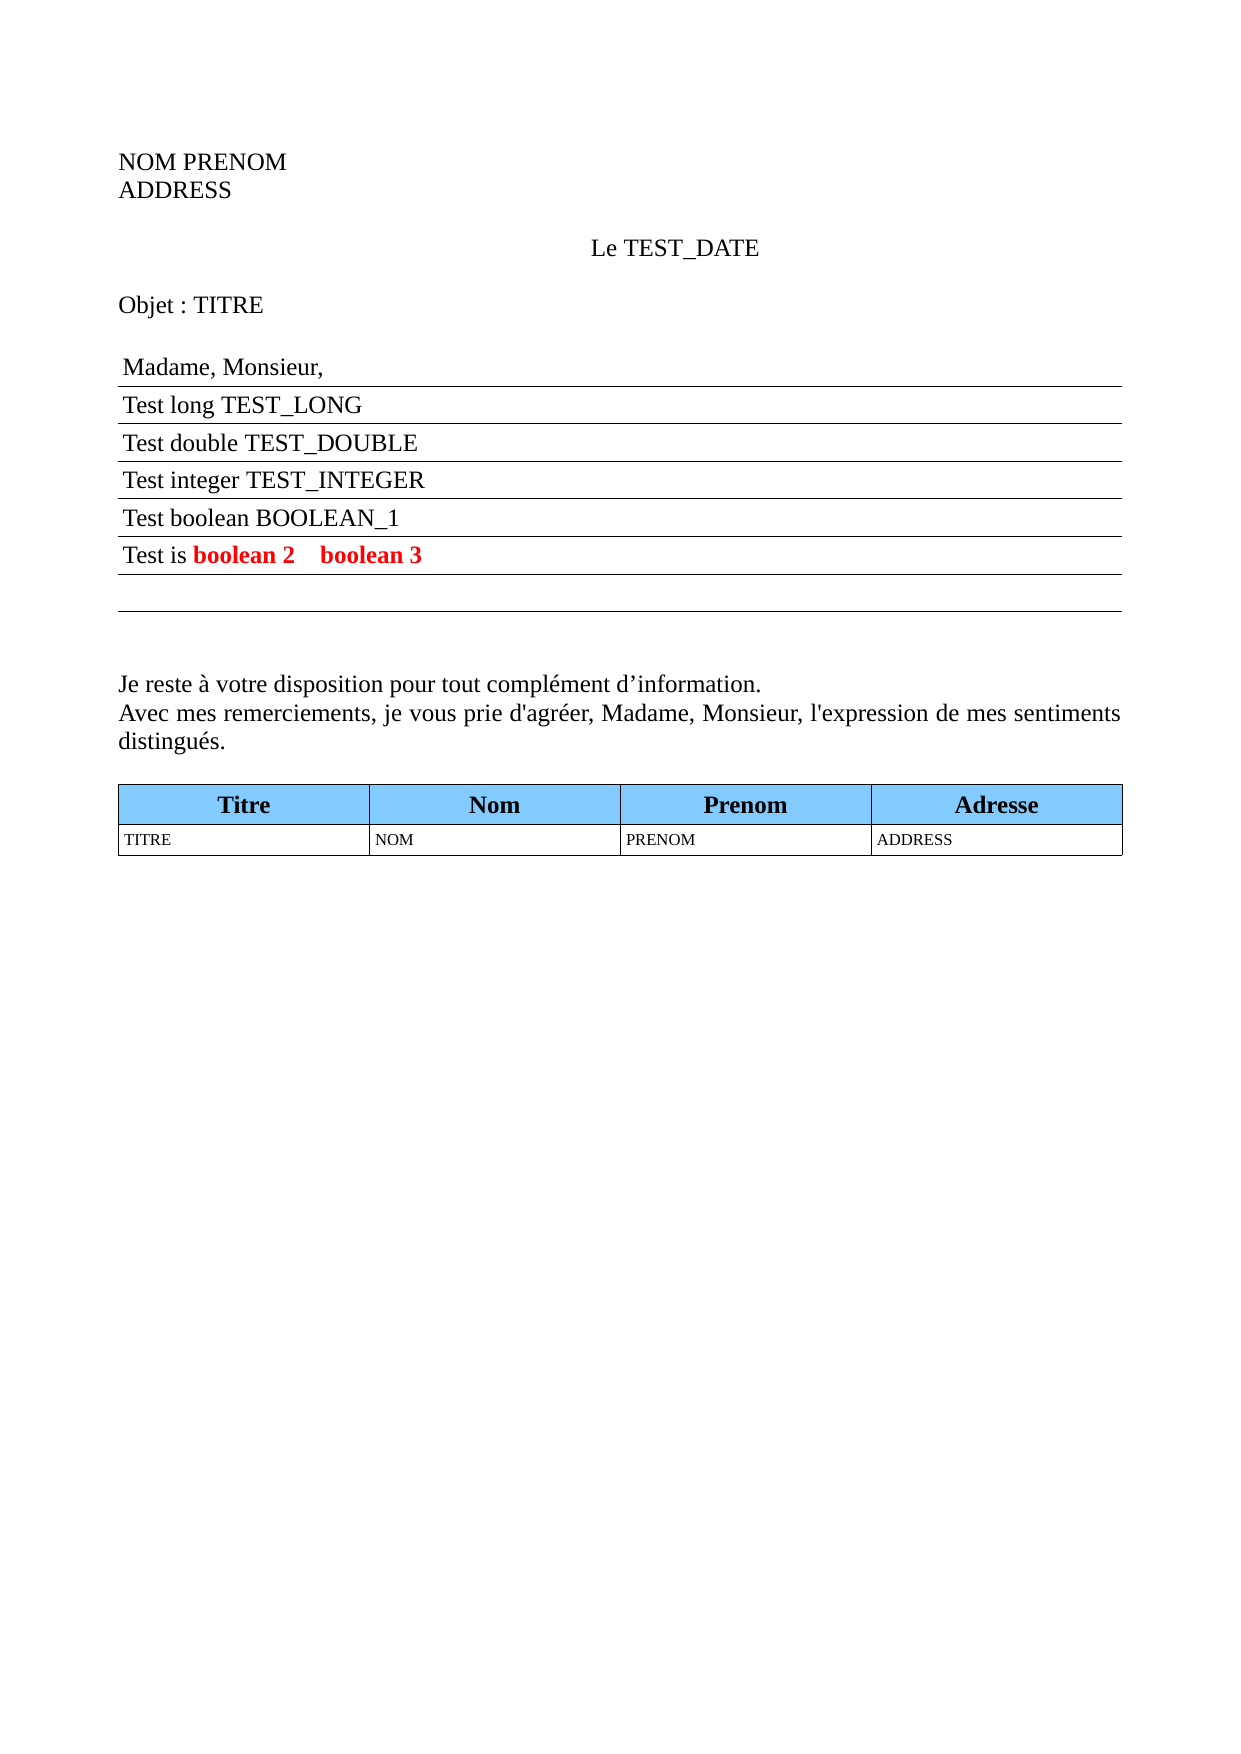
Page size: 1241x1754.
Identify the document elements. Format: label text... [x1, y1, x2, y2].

table_cell NOM [370, 825, 620, 855]
table_header Prenom [621, 785, 871, 824]
text Test is <#if BOOLEAN_2 #>boolean 2<#endif#> <#if BOOLEAN_3 #>boolean 3<#endif#> [118, 537, 1122, 574]
table_header Titre [119, 785, 369, 824]
text NOM PRENOM [118, 147, 1122, 176]
text Le TEST_DATE [591, 233, 1122, 262]
text Test double TEST_DOUBLE [118, 424, 1122, 461]
text Objet : TITRE [118, 291, 1122, 319]
text Test boolean BOOLEAN_1 [118, 499, 1122, 536]
text Avec mes remerciements, je vous prie d'agréer, Madame, Monsieur, l'expression de mes sentiments distingués. [118, 698, 1122, 755]
table_cell TITRE [119, 825, 369, 855]
text Test long TEST_LONG [118, 387, 1122, 423]
text Test integer TEST_INTEGER [118, 462, 1122, 498]
table_header Nom [370, 785, 620, 824]
table_cell ADDRESS<#endloop#> [872, 825, 1122, 855]
table_cell PRENOM [621, 825, 871, 855]
text Je reste à votre disposition pour tout complément d’information. [118, 669, 1122, 698]
text ADDRESS [118, 176, 1122, 204]
text Madame, Monsieur, [118, 348, 1122, 386]
table_header Adresse<#loop test : DTC_TEST#> [872, 785, 1122, 824]
